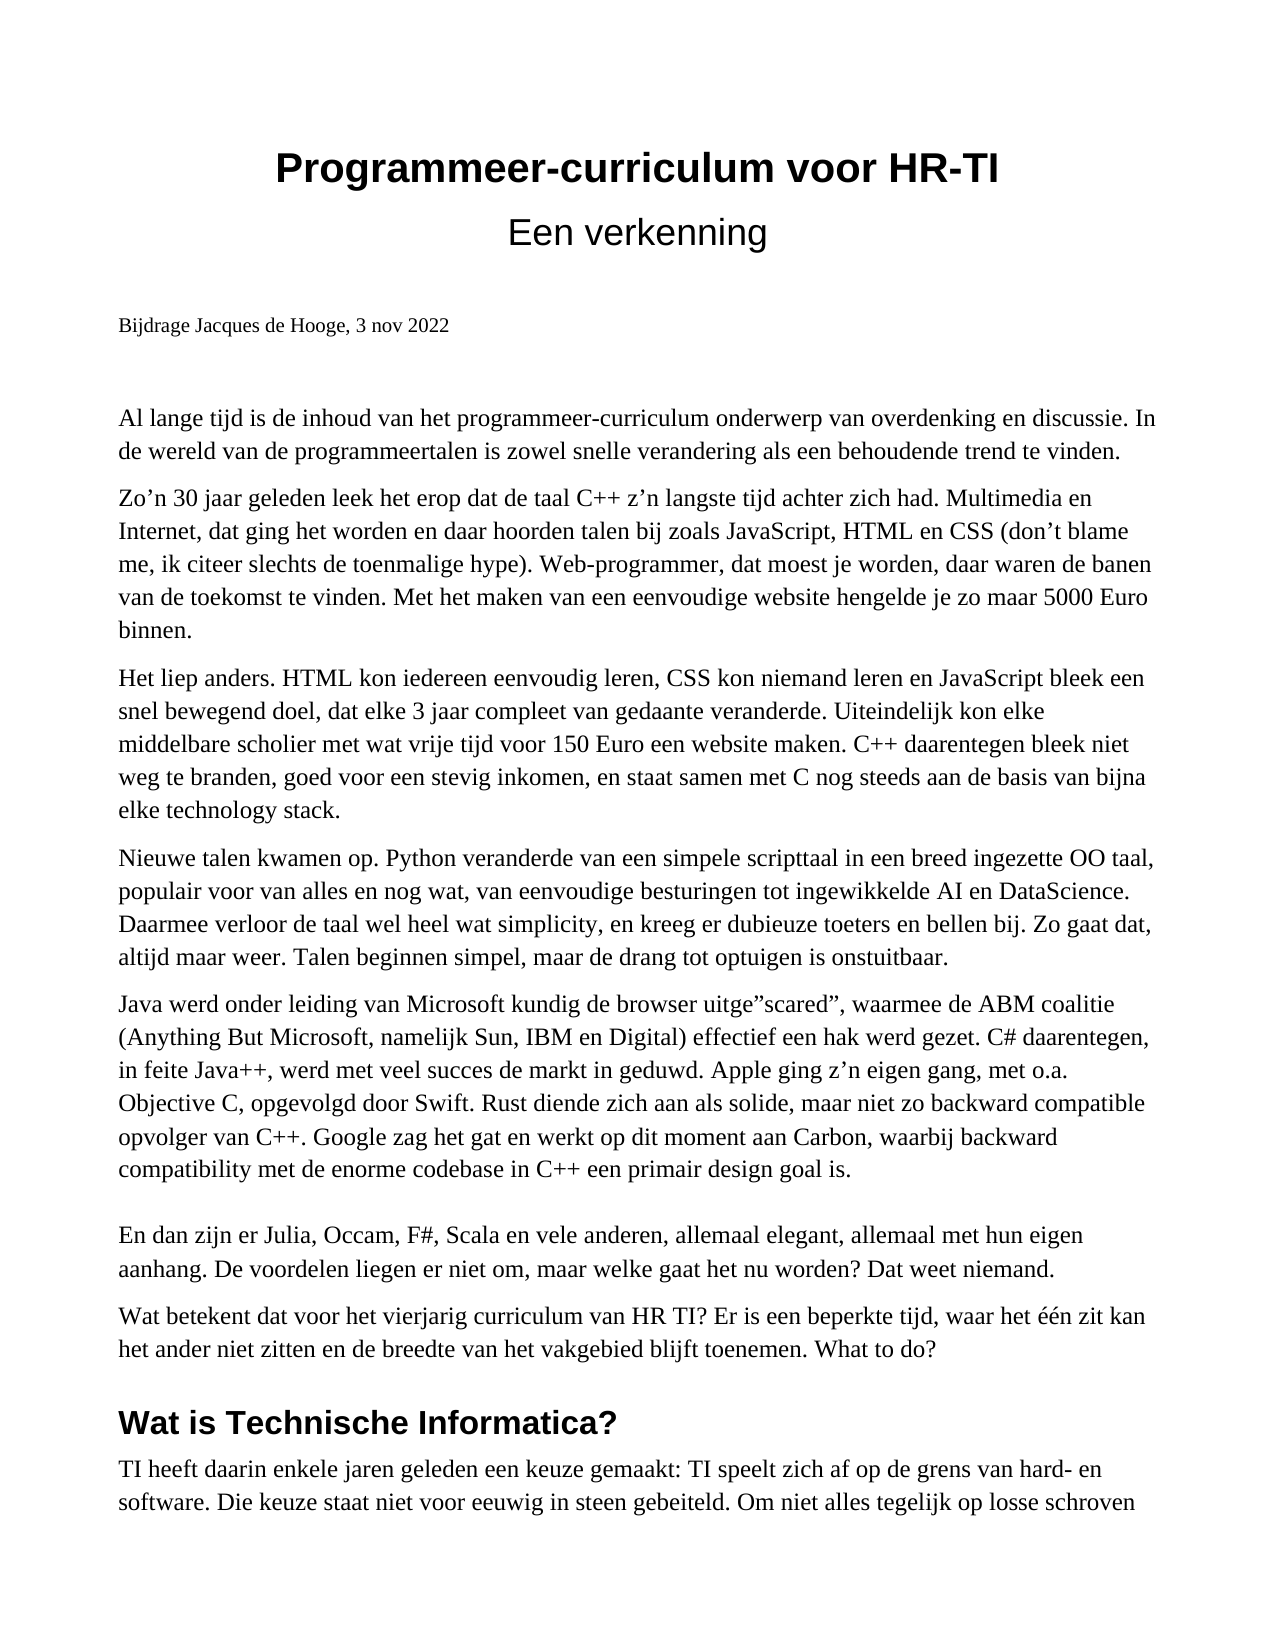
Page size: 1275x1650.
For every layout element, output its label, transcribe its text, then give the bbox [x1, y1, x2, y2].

text Al lange tijd is de inhoud van het programmeer-curriculum onderwerp van overdenking en discussie. In de wereld van de programmeertalen is zowel snelle verandering als een behoudende trend te vinden. [118, 403, 1157, 464]
text Zo’n 30 jaar geleden leek het erop dat de taal C++ z’n langste tijd achter zich had. Multimedia en Internet, dat ging het worden en daar hoorden talen bij zoals JavaScript, HTML en CSS (don’t blame me, ik citeer slechts de toenmalige hype). Web-programmer, dat moest je worden, daar waren de banen van de toekomst te vinden. Met het maken van een eenvoudige website hengelde je zo maar 5000 Euro binnen. [118, 483, 1157, 644]
text TI heeft daarin enkele jaren geleden een keuze gemaakt: TI speelt zich af op de grens van hard- en software. Die keuze staat niet voor eeuwig in steen gebeiteld. Om niet alles tegelijk op losse schroven [118, 1454, 1157, 1515]
text Bijdrage Jacques de Hooge, 3 nov 2022 [118, 313, 1157, 337]
text Het liep anders. HTML kon iedereen eenvoudig leren, CSS kon niemand leren en JavaScript bleek een snel bewegend doel, dat elke 3 jaar compleet van gedaante veranderde. Uiteindelijk kon elke middelbare scholier met wat vrije tijd voor 150 Euro een website maken. C++ daarentegen bleek niet weg te branden, goed voor een stevig inkomen, en staat samen met C nog steeds aan de basis van bijna elke technology stack. [118, 663, 1157, 824]
text Java werd onder leiding van Microsoft kundig de browser uitge”scared”, waarmee de ABM coalitie (Anything But Microsoft, namelijk Sun, IBM en Digital) effectief een hak werd gezet. C# daarentegen, in feite Java++, werd met veel succes de markt in geduwd. Apple ging z’n eigen gang, met o.a. Objective C, opgevolgd door Swift. Rust diende zich aan als solide, maar niet zo backward compatible opvolger van C++. Google zag het gat en werkt op dit moment aan Carbon, waarbij backward compatibility met de enorme codebase in C++ een primair design goal is. En dan zijn er Julia, Occam, F#, Scala en vele anderen, allemaal elegant, allemaal met hun eigen aanhang. De voordelen liegen er niet om, maar welke gaat het nu worden? Dat weet niemand. [118, 989, 1157, 1282]
text Wat betekent dat voor het vierjarig curriculum van HR TI? Er is een beperkte tijd, waar het één zit kan het ander niet zitten en de breedte van het vakgebied blijft toenemen. What to do? [118, 1301, 1157, 1363]
text Nieuwe talen kwamen op. Python veranderde van een simpele scripttaal in een breed ingezette OO taal, populair voor van alles en nog wat, van eenvoudige besturingen tot ingewikkelde AI en DataScience. Daarmee verloor de taal wel heel wat simplicity, en kreeg er dubieuze toeters en bellen bij. Zo gaat dat, altijd maar weer. Talen beginnen simpel, maar de drang tot optuigen is onstuitbaar. [118, 843, 1157, 971]
title Programmeer-curriculum voor HR-TI [118, 143, 1157, 191]
subtitle Wat is Technische Informatica? [118, 1403, 1157, 1441]
subtitle Een verkenning [118, 210, 1157, 253]
